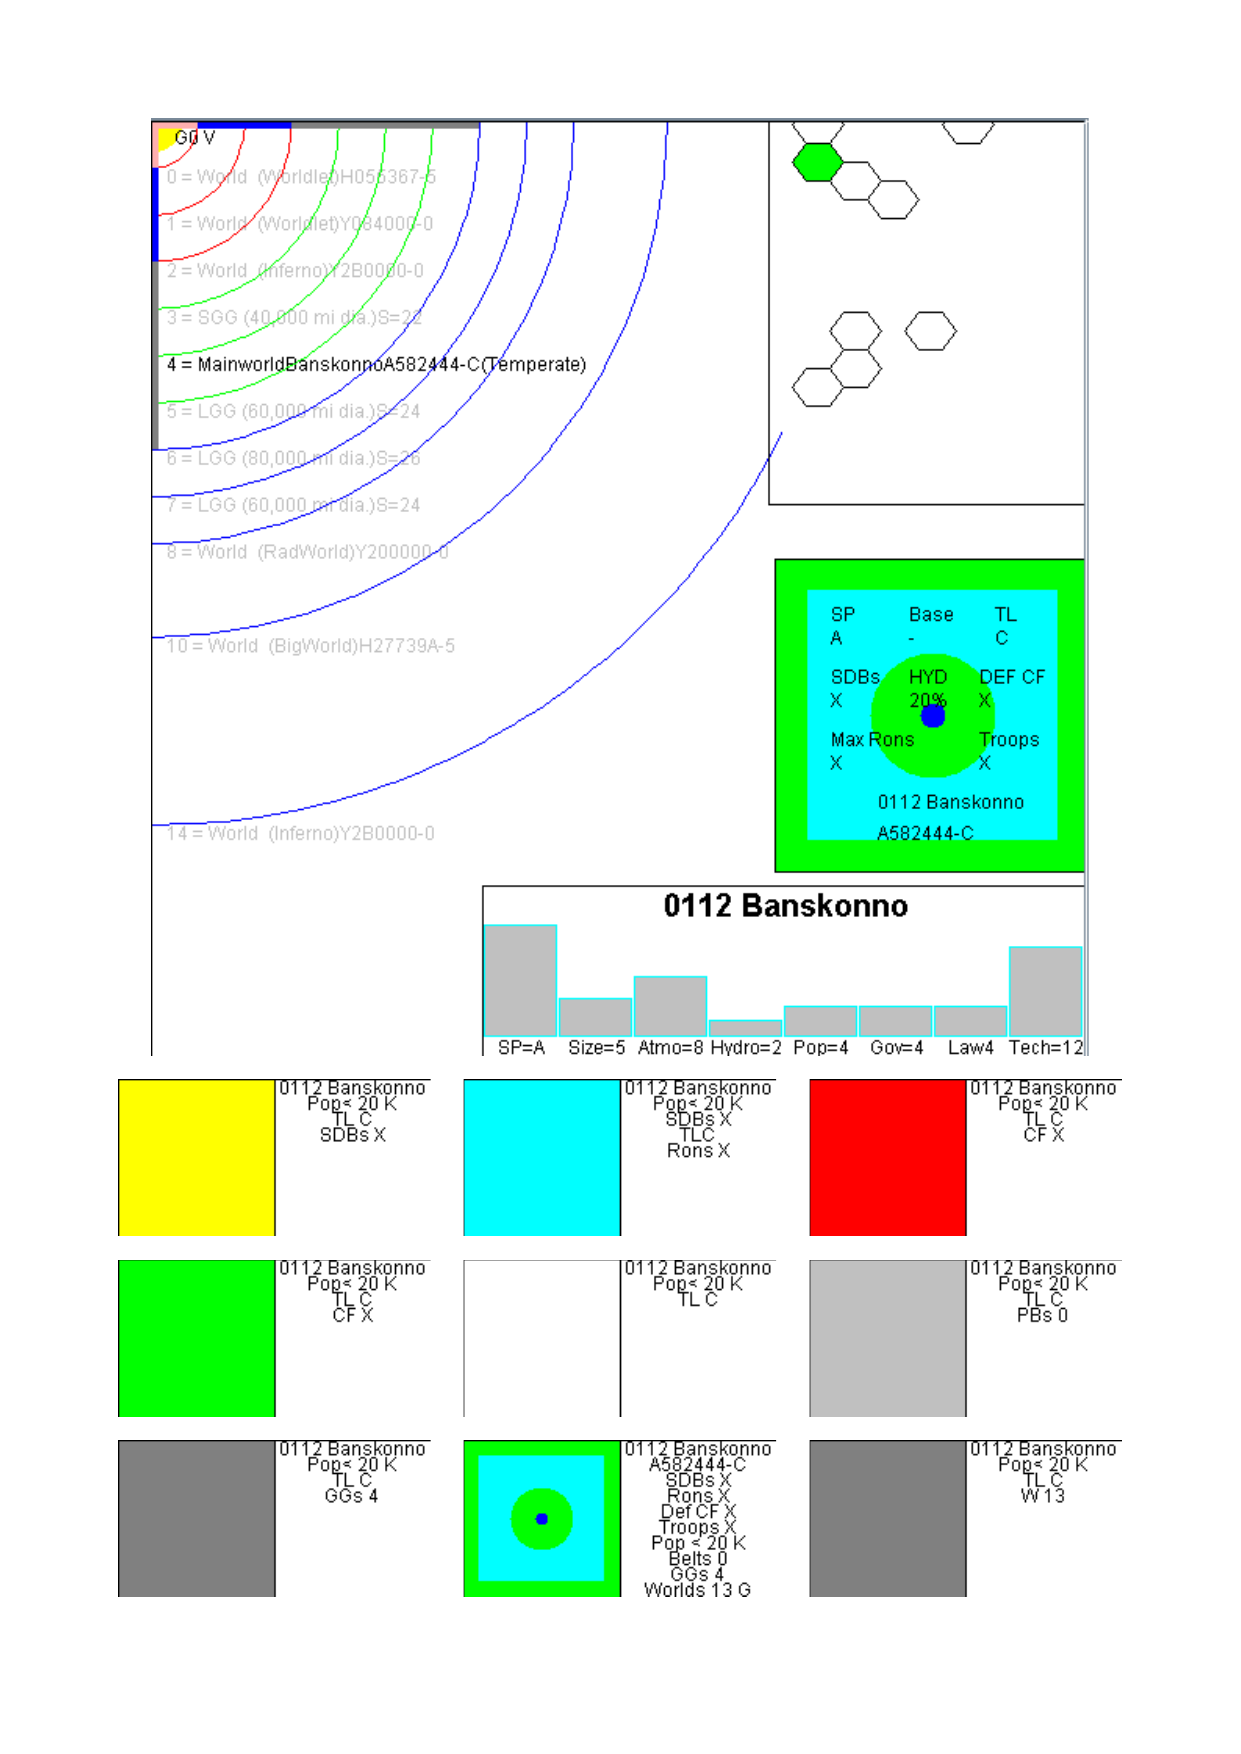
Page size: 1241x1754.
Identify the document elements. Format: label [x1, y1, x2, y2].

picture [809, 1440, 1122, 1597]
picture [151, 118, 1089, 1056]
picture [118, 1260, 431, 1417]
picture [809, 1260, 1122, 1417]
picture [463, 1079, 777, 1236]
picture [118, 1079, 431, 1236]
picture [118, 1440, 431, 1597]
picture [809, 1079, 1122, 1236]
picture [463, 1260, 777, 1417]
picture [463, 1440, 777, 1597]
